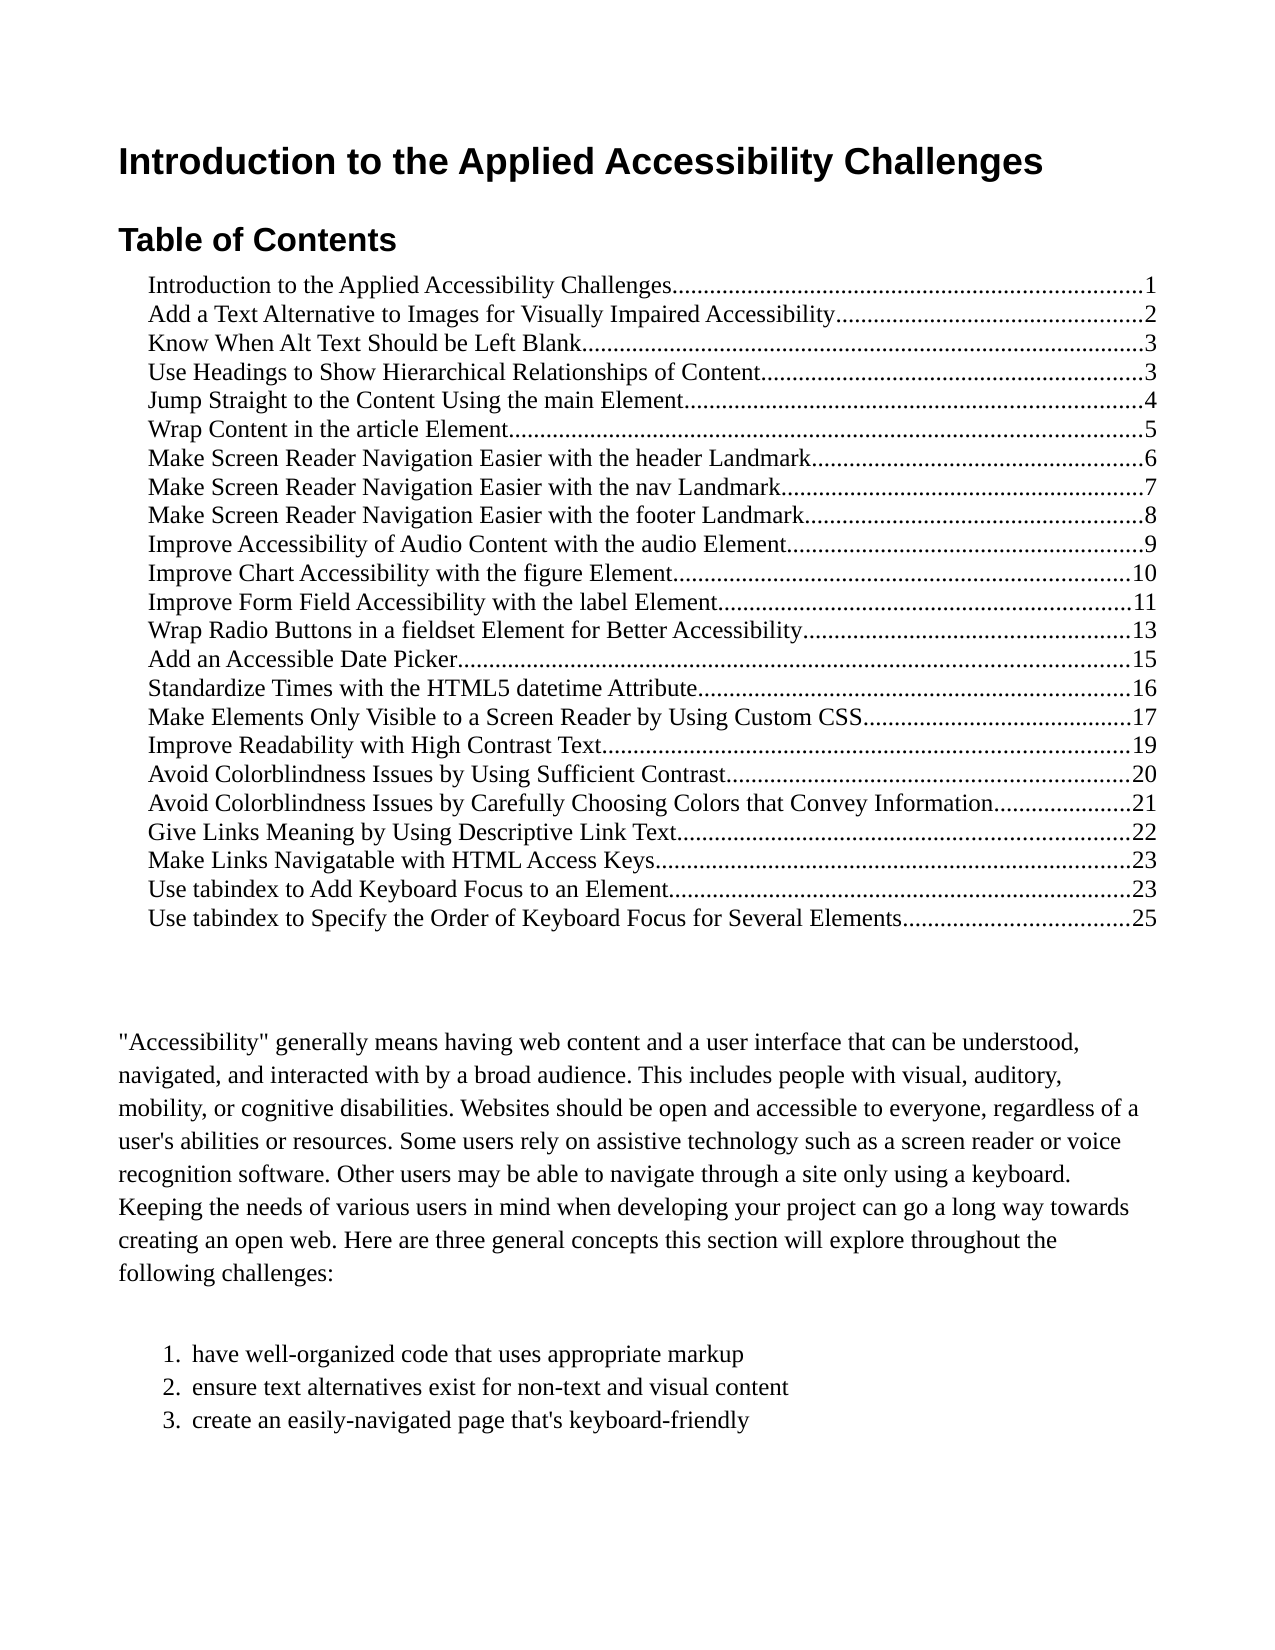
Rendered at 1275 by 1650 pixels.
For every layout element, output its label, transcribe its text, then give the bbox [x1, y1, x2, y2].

text Make Elements Only Visible to a Screen Reader by Using Custom CSS 17 [148, 702, 1157, 731]
text Avoid Colorblindness Issues by Using Sufficient Contrast 20 [148, 759, 1157, 788]
subtitle Table of Contents [118, 219, 1157, 258]
text Improve Readability with High Contrast Text 19 [148, 731, 1157, 759]
list create an easily-navigated page that's keyboard-friendly [162, 1405, 1157, 1433]
text "Accessibility" generally means having web content and a user interface that can be understood, navigated, and interacted with by a broad audience. This includes people with visual, auditory, mobility, or cognitive disabilities. Websites should be open and accessible to everyone, regardless of a user's abilities or resources. Some users rely on assistive technology such as a screen reader or voice recognition software. Other users may be able to navigate through a site only using a keyboard. Keeping the needs of various users in mind when developing your project can go a long way towards creating an open web. Here are three general concepts this section will explore throughout the following challenges: [118, 1027, 1157, 1287]
text Make Screen Reader Navigation Easier with the header Landmark 6 [148, 443, 1157, 472]
text Jump Straight to the Content Using the main Element 4 [148, 386, 1157, 414]
text Make Screen Reader Navigation Easier with the footer Landmark 8 [148, 501, 1157, 529]
text Use tabindex to Specify the Order of Keyboard Focus for Several Elements 25 [148, 903, 1157, 932]
text Improve Form Field Accessibility with the label Element 11 [148, 587, 1157, 616]
subtitle Introduction to the Applied Accessibility Challenges [118, 139, 1157, 182]
text Introduction to the Applied Accessibility Challenges 1 [148, 271, 1157, 299]
text Standardize Times with the HTML5 datetime Attribute 16 [148, 673, 1157, 702]
text Improve Chart Accessibility with the figure Element 10 [148, 558, 1157, 587]
text Use Headings to Show Hierarchical Relationships of Content 3 [148, 357, 1157, 386]
text Use tabindex to Add Keyboard Focus to an Element 23 [148, 874, 1157, 903]
list have well-organized code that uses appropriate markup [162, 1339, 1157, 1367]
text Make Screen Reader Navigation Easier with the nav Landmark 7 [148, 472, 1157, 501]
text Avoid Colorblindness Issues by Carefully Choosing Colors that Convey Information 21 [148, 788, 1157, 817]
text Give Links Meaning by Using Descriptive Link Text 22 [148, 817, 1157, 846]
text Wrap Content in the article Element 5 [148, 414, 1157, 443]
text Make Links Navigatable with HTML Access Keys 23 [148, 846, 1157, 874]
text [118, 1452, 1157, 1514]
text Improve Accessibility of Audio Content with the audio Element 9 [148, 529, 1157, 558]
text Add a Text Alternative to Images for Visually Impaired Accessibility 2 [148, 299, 1157, 328]
list ensure text alternatives exist for non-text and visual content [162, 1372, 1157, 1401]
text Know When Alt Text Should be Left Blank 3 [148, 328, 1157, 357]
text Add an Accessible Date Picker 15 [148, 644, 1157, 673]
text Wrap Radio Buttons in a fieldset Element for Better Accessibility 13 [148, 616, 1157, 644]
